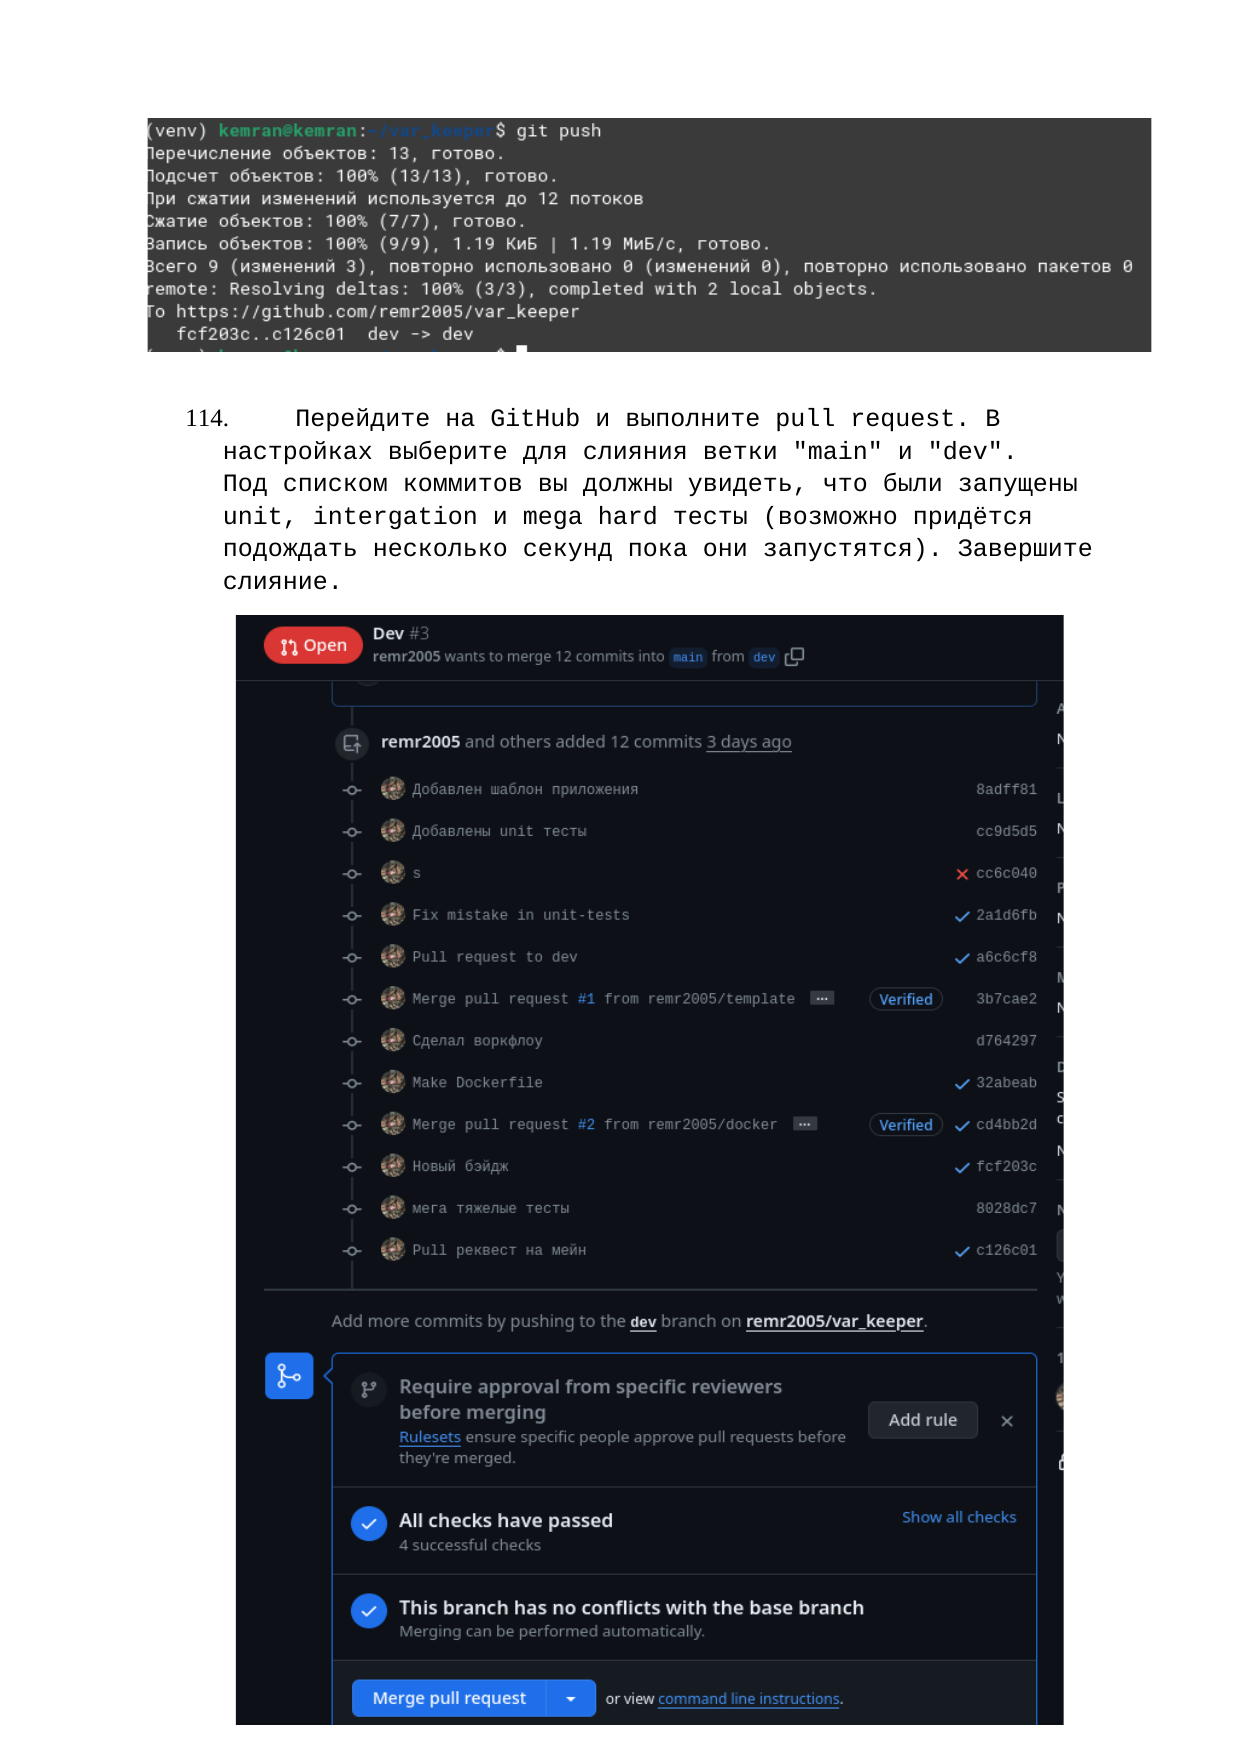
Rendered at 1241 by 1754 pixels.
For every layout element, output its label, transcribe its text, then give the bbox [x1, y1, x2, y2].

picture [147, 118, 1152, 352]
picture [235, 615, 1064, 1725]
list Перейдите на GitHub и выполните pull request. В настройках выберите для слияния ветки "main" и "dev". Под списком коммитов вы должны увидеть, что были запущены unit, intergation и mega hard тесты (возможно придётся подождать несколько секунд пока они запустятся). Завершите слияние. [185, 403, 1152, 597]
